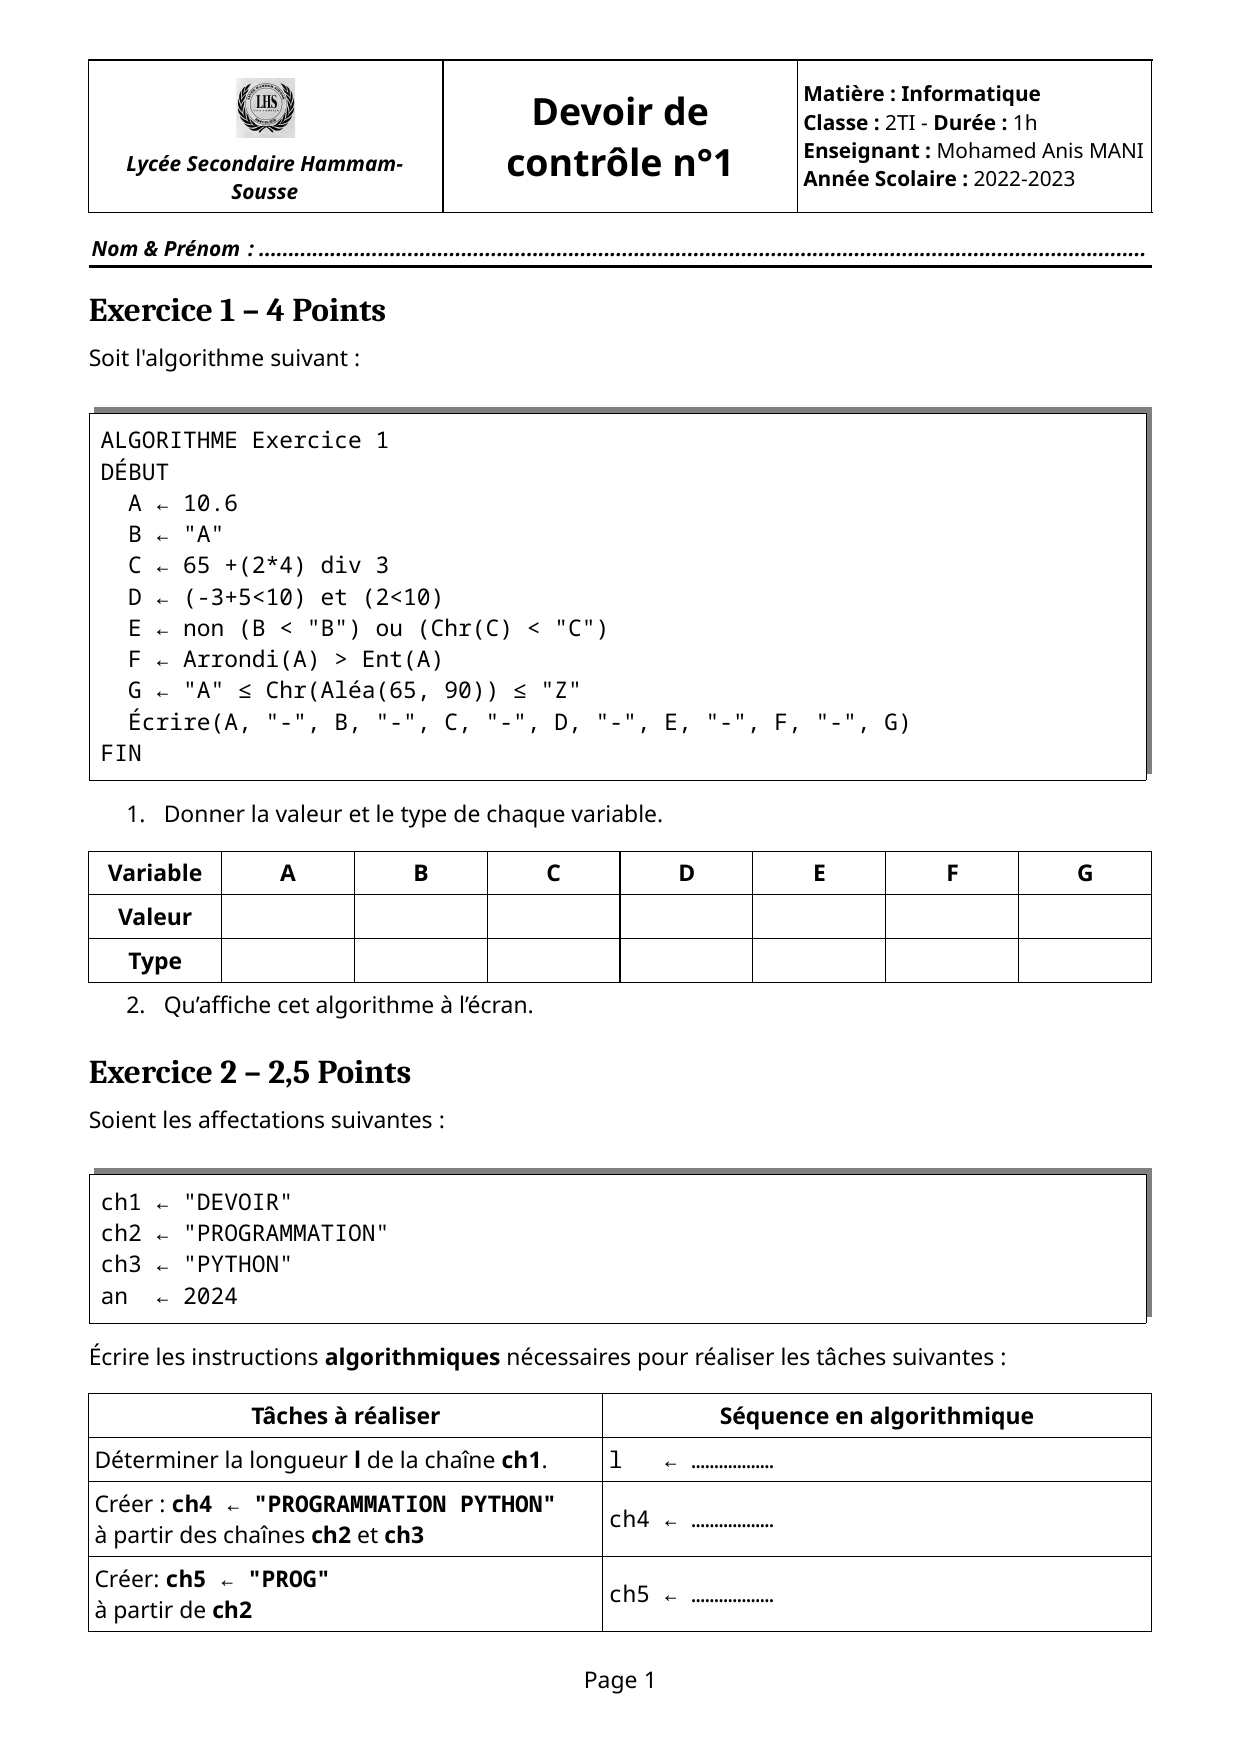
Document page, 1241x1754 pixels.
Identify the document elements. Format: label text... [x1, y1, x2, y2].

table_cell l ← ……………… [603, 1438, 1151, 1481]
text C ← 65 +(2*4) div 3 [90, 537, 1146, 569]
text FIN [90, 725, 1146, 780]
table_header Variable [89, 852, 221, 894]
text ch1 ← "DEVOIR" [90, 1175, 1146, 1205]
table_cell Créer : ch4 ← "PROGRAMMATION PYTHON" à partir des chaînes ch2 et ch3 [89, 1482, 602, 1556]
list Qu’affiche cet algorithme à l’écran. [126, 989, 1152, 1020]
table_header F [886, 852, 1018, 894]
table_cell [222, 895, 354, 938]
table_cell [1019, 895, 1151, 938]
table_cell [488, 895, 619, 938]
table_cell Déterminer la longueur l de la chaîne ch1. [89, 1438, 602, 1481]
table_header A [222, 852, 354, 894]
table_cell ch4 ← ……………… [603, 1482, 1151, 1556]
table_cell [355, 895, 487, 938]
list Donner la valeur et le type de chaque variable. [126, 798, 1152, 829]
text Soit l'algorithme suivant : [88, 342, 1152, 373]
text DÉBUT [90, 444, 1146, 475]
text ALGORITHME Exercice 1 [90, 414, 1146, 444]
text A ← 10.6 [90, 475, 1146, 506]
text F ← Arrondi(A) > Ent(A) [90, 631, 1146, 662]
table_header Tâches à réaliser [89, 1394, 602, 1437]
text D ← (-3+5<10) et (2<10) [90, 569, 1146, 600]
text Écrire(A, "-", B, "-", C, "-", D, "-", E, "-", F, "-", G) [90, 694, 1146, 725]
table_cell [753, 895, 885, 938]
table_cell Type [89, 939, 221, 982]
table_cell [222, 939, 354, 982]
table_header D [621, 852, 752, 894]
table_cell [621, 939, 752, 982]
table_cell [355, 939, 487, 982]
subtitle Exercice 2 – 2,5 Points [88, 1053, 1152, 1092]
text Écrire les instructions algorithmiques nécessaires pour réaliser les tâches suivantes : [88, 1341, 1152, 1372]
table_cell [621, 895, 752, 938]
text an ← 2024 [90, 1268, 1146, 1323]
text G ← "A" ≤ Chr(Aléa(65, 90)) ≤ "Z" [90, 662, 1146, 694]
table_header E [753, 852, 885, 894]
table_header G [1019, 852, 1151, 894]
text E ← non (B < "B") ou (Chr(C) < "C") [90, 600, 1146, 631]
table_header Séquence en algorithmique [603, 1394, 1151, 1437]
text B ← "A" [90, 506, 1146, 537]
table_cell Créer: ch5 ← "PROG" à partir de ch2 [89, 1557, 602, 1631]
table_cell [886, 939, 1018, 982]
table_header C [488, 852, 619, 894]
subtitle Exercice 1 – 4 Points [88, 292, 1152, 330]
text ch2 ← "PROGRAMMATION" [90, 1205, 1146, 1237]
table_cell Valeur [89, 895, 221, 938]
table_cell ch5 ← ……………… [603, 1557, 1151, 1631]
table_header B [355, 852, 487, 894]
table_cell [488, 939, 619, 982]
table_cell [886, 895, 1018, 938]
text Soient les affectations suivantes : [88, 1103, 1152, 1135]
table_cell [753, 939, 885, 982]
text ch3 ← "PYTHON" [90, 1237, 1146, 1268]
table_cell [1019, 939, 1151, 982]
